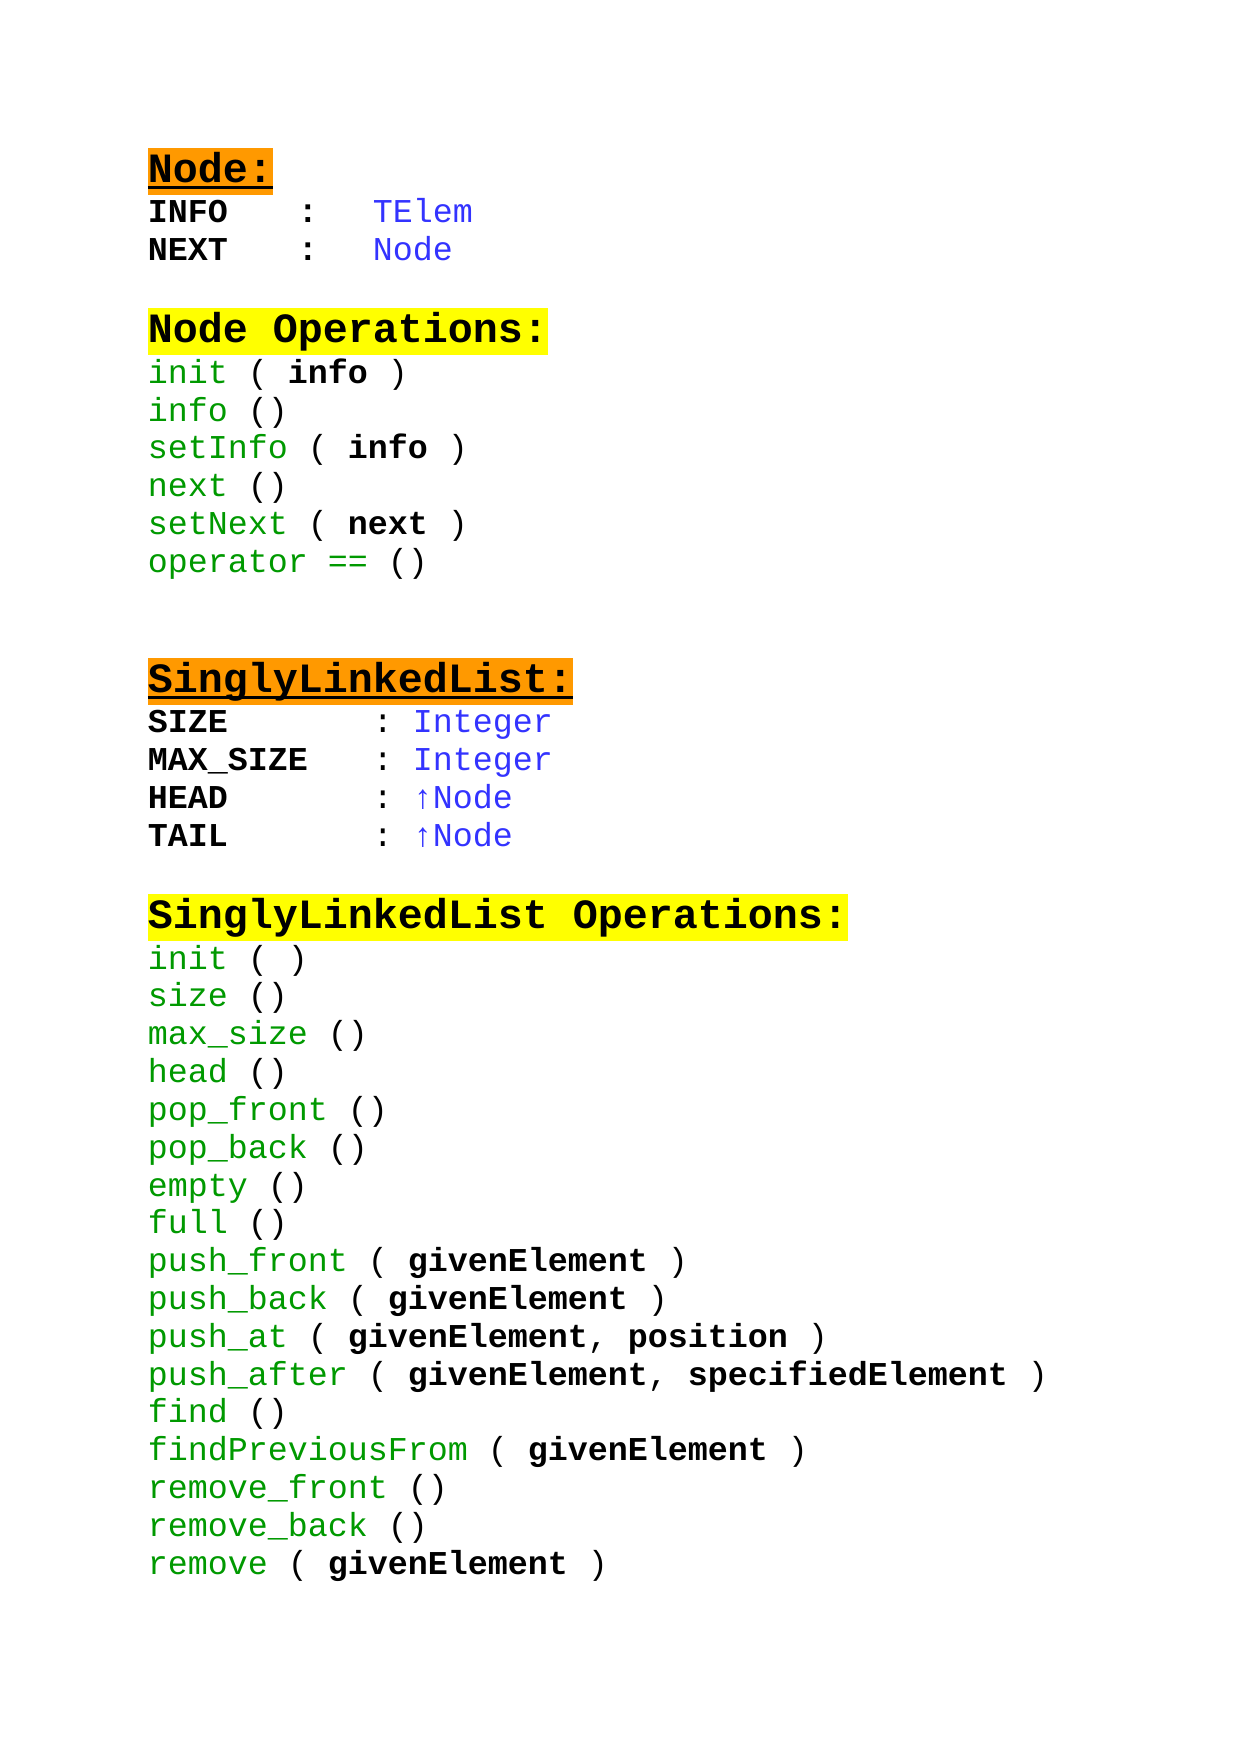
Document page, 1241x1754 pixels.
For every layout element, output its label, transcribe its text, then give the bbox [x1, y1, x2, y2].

text remove ( givenElement ) [148, 1546, 1093, 1584]
text size () [148, 979, 1093, 1017]
text INFO : TElem [148, 195, 1093, 233]
text next () [148, 469, 1093, 507]
text findPreviousFrom ( givenElement ) [148, 1433, 1093, 1471]
text SIZE : Integer [148, 705, 1093, 743]
text push_front ( givenElement ) [148, 1244, 1093, 1282]
text pop_back () [148, 1130, 1093, 1168]
text HEAD : ↑Node [148, 781, 1093, 818]
text Node Operations: [148, 308, 1093, 355]
text full () [148, 1206, 1093, 1244]
text pop_front () [148, 1093, 1093, 1130]
text NEXT : Node [148, 233, 1093, 270]
text info () [148, 393, 1093, 431]
text operator == () [148, 544, 1093, 582]
text remove_front () [148, 1471, 1093, 1508]
text max_size () [148, 1017, 1093, 1055]
text remove_back () [148, 1508, 1093, 1546]
text setNext ( next ) [148, 507, 1093, 544]
text Node: [148, 148, 1093, 195]
text push_after ( givenElement, specifiedElement ) [148, 1357, 1093, 1395]
text init ( ) [148, 941, 1093, 979]
text find () [148, 1395, 1093, 1433]
text head () [148, 1055, 1093, 1093]
text push_back ( givenElement ) [148, 1282, 1093, 1319]
text SinglyLinkedList Operations: [148, 894, 1093, 941]
text push_at ( givenElement, position ) [148, 1319, 1093, 1357]
text MAX_SIZE : Integer [148, 743, 1093, 781]
text setInfo ( info ) [148, 431, 1093, 469]
text init ( info ) [148, 355, 1093, 393]
text SinglyLinkedList: [148, 658, 1093, 705]
text TAIL : ↑Node [148, 818, 1093, 856]
text empty () [148, 1168, 1093, 1206]
